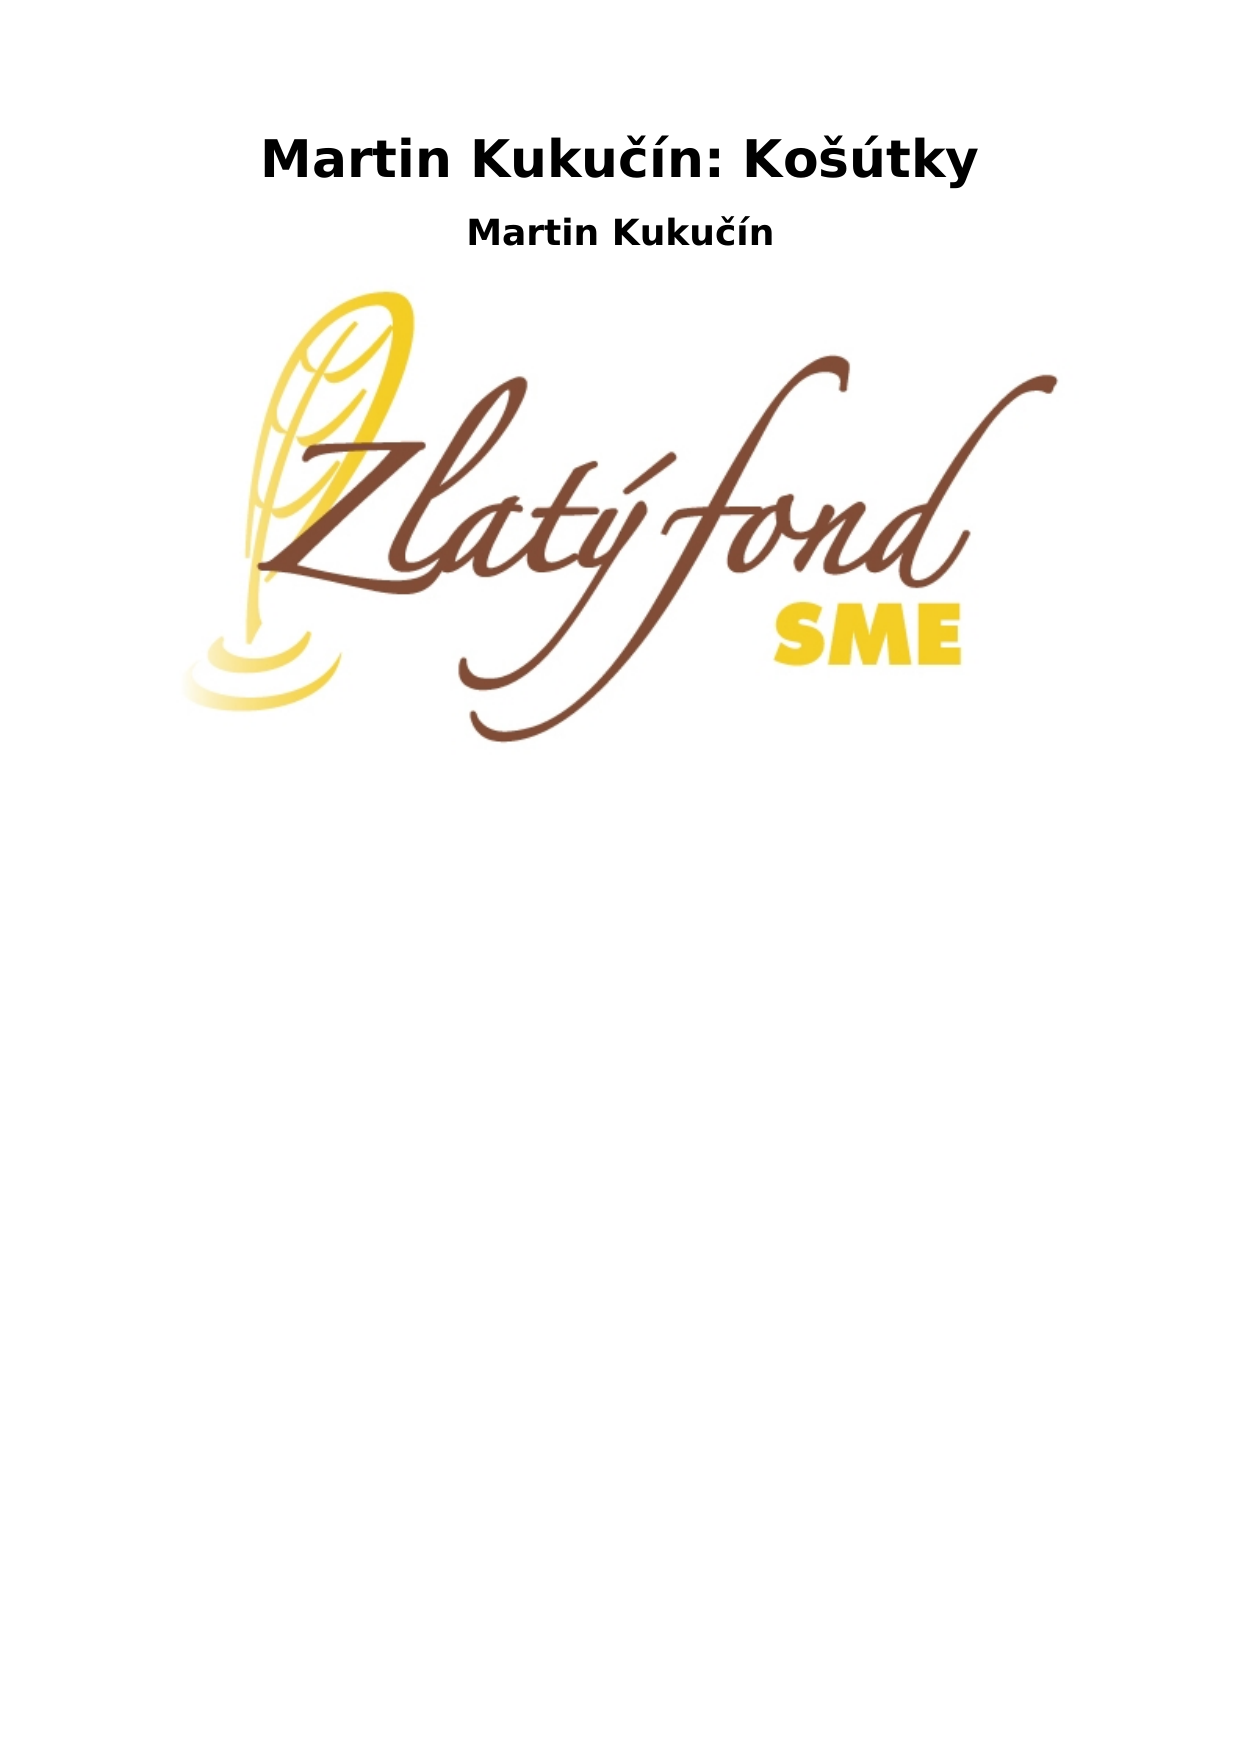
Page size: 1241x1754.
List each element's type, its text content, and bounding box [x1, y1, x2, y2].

text Martin Kukučín: Košútky [150, 129, 1090, 189]
text Martin Kukučín [150, 212, 1090, 254]
picture [152, 253, 1088, 759]
